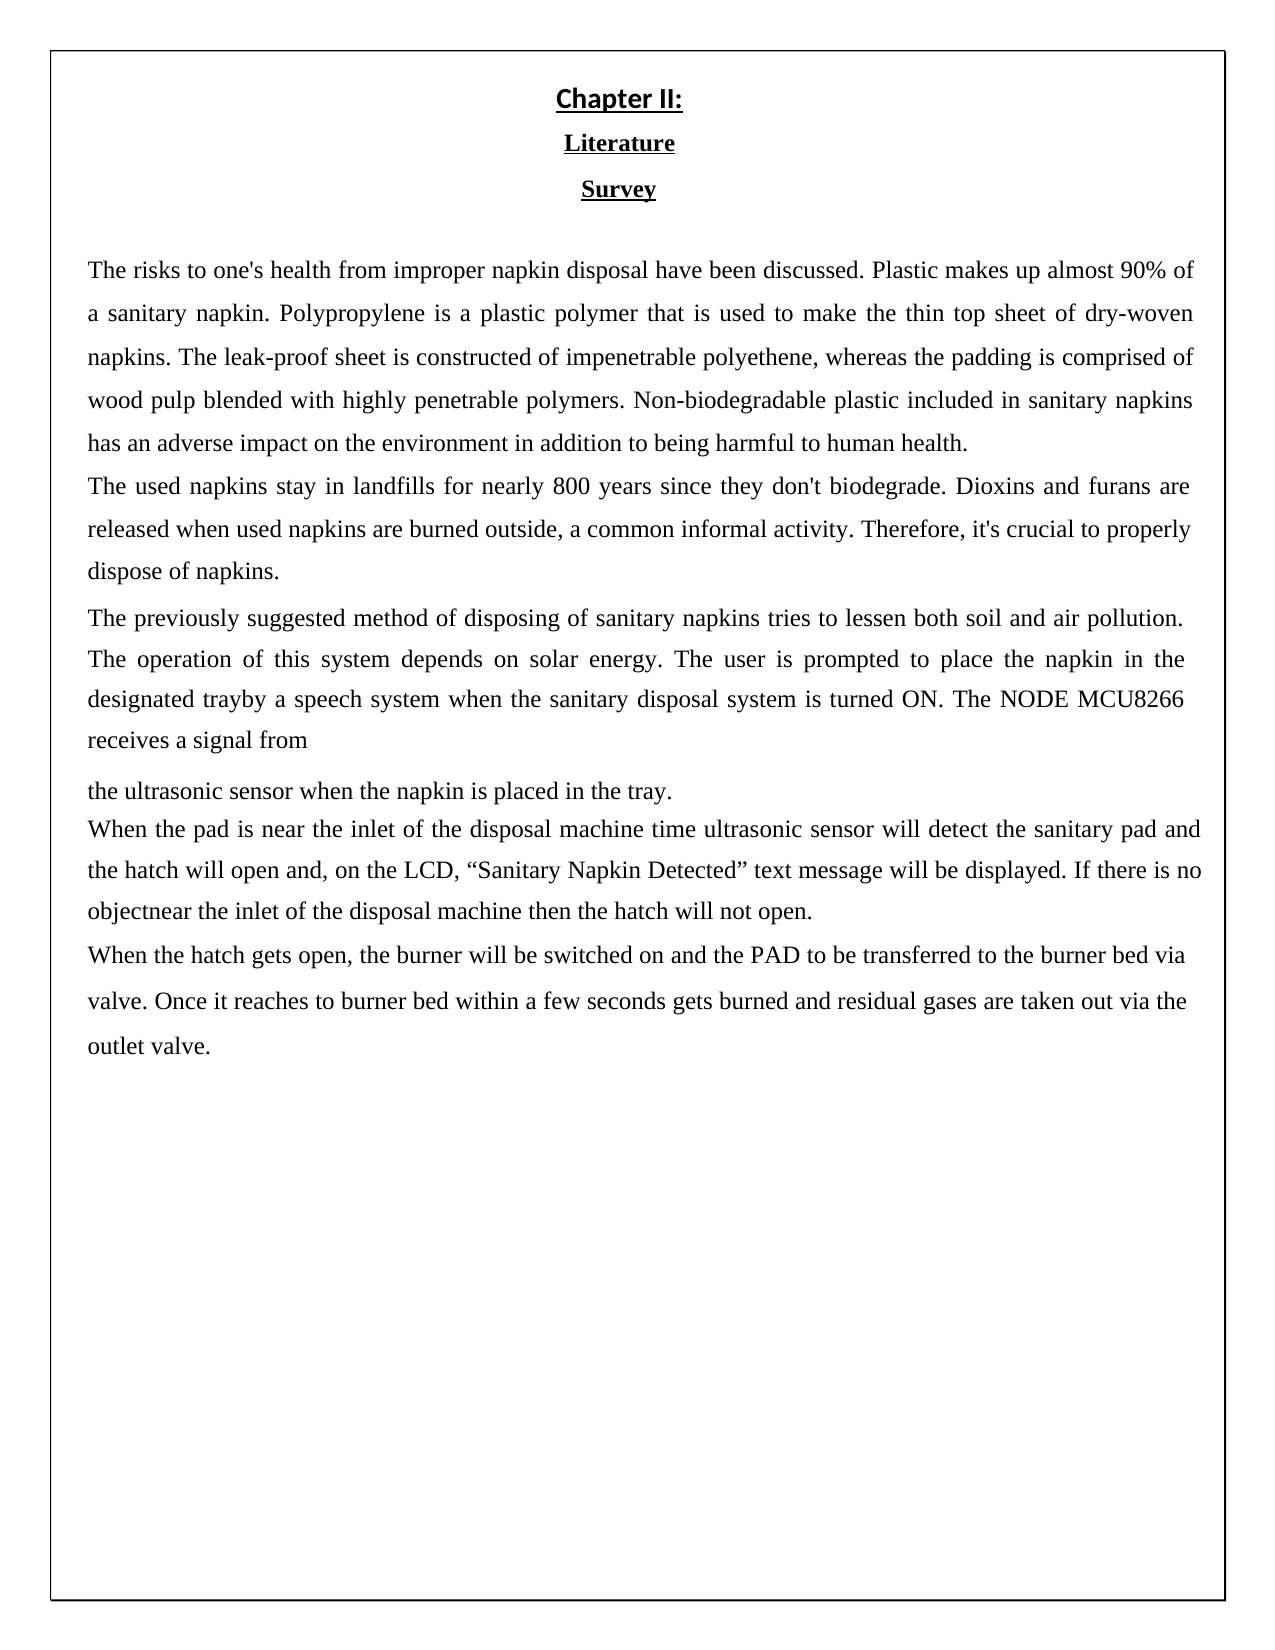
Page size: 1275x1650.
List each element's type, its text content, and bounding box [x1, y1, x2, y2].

text Literature [104, 128, 1135, 157]
text the ultrasonic sensor when the napkin is placed in the tray. [87, 776, 1237, 804]
subtitle Chapter II: [103, 81, 1135, 116]
text Survey [102, 174, 1135, 203]
text When the hatch gets open, the burner will be switched on and the PAD to be transferred to the burner bed via valve. Once it reaches to burner bed within a few seconds gets burned and residual gases are taken out via the outlet valve. [87, 941, 1188, 1060]
text The previously suggested method of disposing of sanitary napkins tries to lessen both soil and air pollution. The operation of this system depends on solar energy. The user is prompted to place the napkin in the designated trayby a speech system when the sanitary disposal system is turned ON. The NODE MCU8266 receives a signal from [87, 603, 1186, 754]
text The risks to one's health from improper napkin disposal have been discussed. Plastic makes up almost 90% of a sanitary napkin. Polypropylene is a plastic polymer that is used to make the thin top sheet of dry-woven napkins. The leak-proof sheet is constructed of impenetrable polyethene, whereas the padding is comprised of wood pulp blended with highly penetrable polymers. Non-biodegradable plastic included in sanitary napkins has an adverse impact on the environment in addition to being harmful to human health. [87, 255, 1195, 457]
text When the pad is near the inlet of the disposal machine time ultrasonic sensor will detect the sanitary pad and the hatch will open and, on the LCD, “Sanitary Napkin Detected” text message will be displayed. If there is no objectnear the inlet of the disposal machine then the hatch will not open. [87, 814, 1204, 925]
text The used napkins stay in landfills for nearly 800 years since they don't biodegrade. Dioxins and furans are released when used napkins are burned outside, a common informal activity. Therefore, it's crucial to properly dispose of napkins. [87, 471, 1192, 585]
